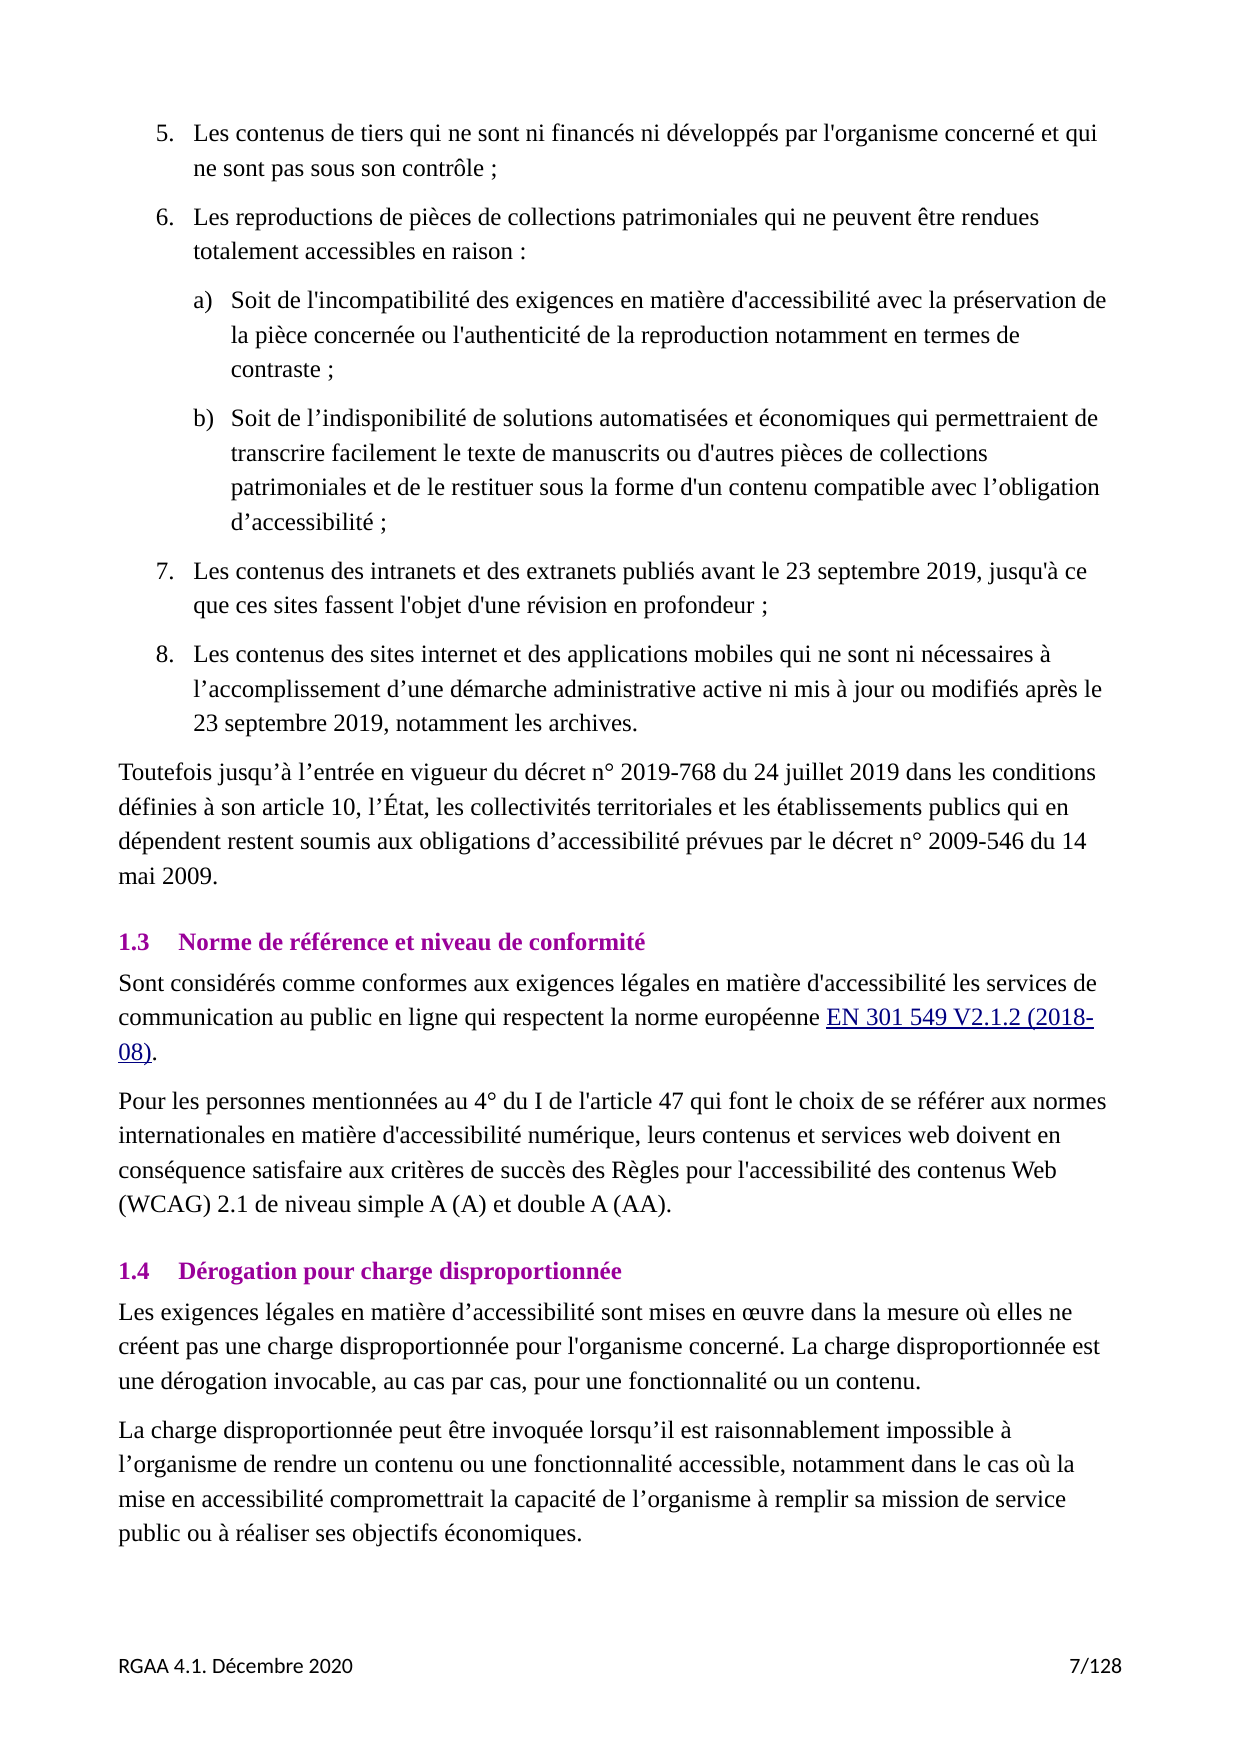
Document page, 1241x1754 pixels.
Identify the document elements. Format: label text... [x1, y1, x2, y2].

text Les exigences légales en matière d’accessibilité sont mises en œuvre dans la mesure où elles ne créent pas une charge disproportionnée pour l'organisme concerné. La charge disproportionnée est une dérogation invocable, au cas par cas, pour une fonctionnalité ou un contenu. [118, 1297, 1122, 1394]
list Les contenus de tiers qui ne sont ni financés ni développés par l'organisme concerné et qui ne sont pas sous son contrôle ; [156, 118, 1122, 181]
list Les reproductions de pièces de collections patrimoniales qui ne peuvent être rendues totalement accessibles en raison : [156, 202, 1122, 265]
list Soit de l'incompatibilité des exigences en matière d'accessibilité avec la préservation de la pièce concernée ou l'authenticité de la reproduction notamment en termes de contraste ; [193, 285, 1122, 383]
text Pour les personnes mentionnées au 4° du I de l'article 47 qui font le choix de se référer aux normes internationales en matière d'accessibilité numérique, leurs contenus et services web doivent en conséquence satisfaire aux critères de succès des Règles pour l'accessibilité des contenus Web (WCAG) 2.1 de niveau simple A (A) et double A (AA). [118, 1086, 1122, 1218]
text Sont considérés comme conformes aux exigences légales en matière d'accessibilité les services de communication au public en ligne qui respectent la norme européenne EN 301 549 V2.1.2 (2018-08). [118, 968, 1122, 1066]
subtitle Norme de référence et niveau de conformité [118, 927, 1122, 956]
list Soit de l’indisponibilité de solutions automatisées et économiques qui permettraient de transcrire facilement le texte de manuscrits ou d'autres pièces de collections patrimoniales et de le restituer sous la forme d'un contenu compatible avec l’obligation d’accessibilité ; [193, 403, 1122, 535]
text La charge disproportionnée peut être invoquée lorsqu’il est raisonnablement impossible à l’organisme de rendre un contenu ou une fonctionnalité accessible, notamment dans le cas où la mise en accessibilité compromettrait la capacité de l’organisme à remplir sa mission de service public ou à réaliser ses objectifs économiques. [118, 1415, 1122, 1547]
list Les contenus des intranets et des extranets publiés avant le 23 septembre 2019, jusqu'à ce que ces sites fassent l'objet d'une révision en profondeur ; [156, 556, 1122, 619]
list Les contenus des sites internet et des applications mobiles qui ne sont ni nécessaires à l’accomplissement d’une démarche administrative active ni mis à jour ou modifiés après le 23 septembre 2019, notamment les archives. [156, 639, 1122, 737]
subtitle Dérogation pour charge disproportionnée [118, 1256, 1122, 1285]
text Toutefois jusqu’à l’entrée en vigueur du décret n° 2019-768 du 24 juillet 2019 dans les conditions définies à son article 10, l’État, les collectivités territoriales et les établissements publics qui en dépendent restent soumis aux obligations d’accessibilité prévues par le décret n° 2009-546 du 14 mai 2009. [118, 757, 1122, 889]
